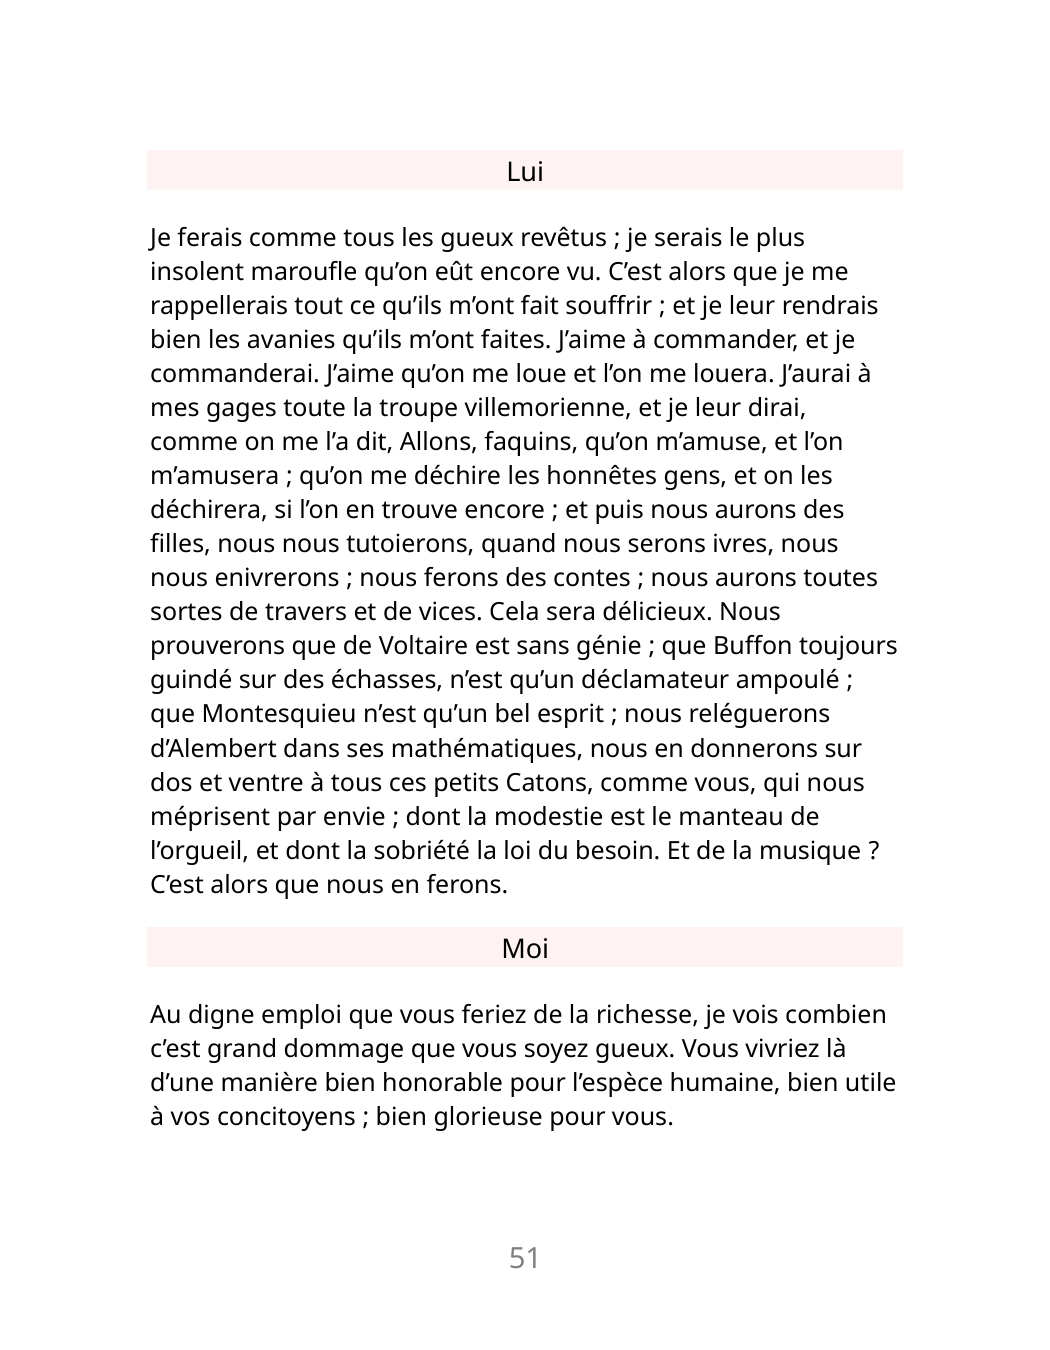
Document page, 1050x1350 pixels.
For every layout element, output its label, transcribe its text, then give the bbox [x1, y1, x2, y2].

text Je ferais comme tous les gueux revêtus ; je serais le plus insolent maroufle qu’on eût encore vu. C’est alors que je me rappellerais tout ce qu’ils m’ont fait souffrir ; et je leur rendrais bien les avanies qu’ils m’ont faites. J’aime à commander, et je commanderai. J’aime qu’on me loue et l’on me louera. J’aurai à mes gages toute la troupe villemorienne, et je leur dirai, comme on me l’a dit, Allons, faquins, qu’on m’amuse, et l’on m’amusera ; qu’on me déchire les honnêtes gens, et on les déchirera, si l’on en trouve encore ; et puis nous aurons des filles, nous nous tutoierons, quand nous serons ivres, nous nous enivrerons ; nous ferons des contes ; nous aurons toutes sortes de travers et de vices. Cela sera délicieux. Nous prouverons que de Voltaire est sans génie ; que Buffon toujours guindé sur des échasses, n’est qu’un déclamateur ampoulé ; que Montesquieu n’est qu’un bel esprit ; nous reléguerons d’Alembert dans ses mathématiques, nous en donnerons sur dos et ventre à tous ces petits Catons, comme vous, qui nous méprisent par envie ; dont la modestie est le manteau de l’orgueil, et dont la sobriété la loi du besoin. Et de la musique ? C’est alors que nous en ferons. [150, 219, 900, 901]
text Au digne emploi que vous feriez de la richesse, je vois combien c’est grand dommage que vous soyez gueux. Vous vivriez là d’une manière bien honorable pour l’espèce humaine, bien utile à vos concitoyens ; bien glorieuse pour vous. [150, 996, 900, 1133]
text Lui [147, 150, 903, 190]
text Moi [147, 927, 903, 967]
